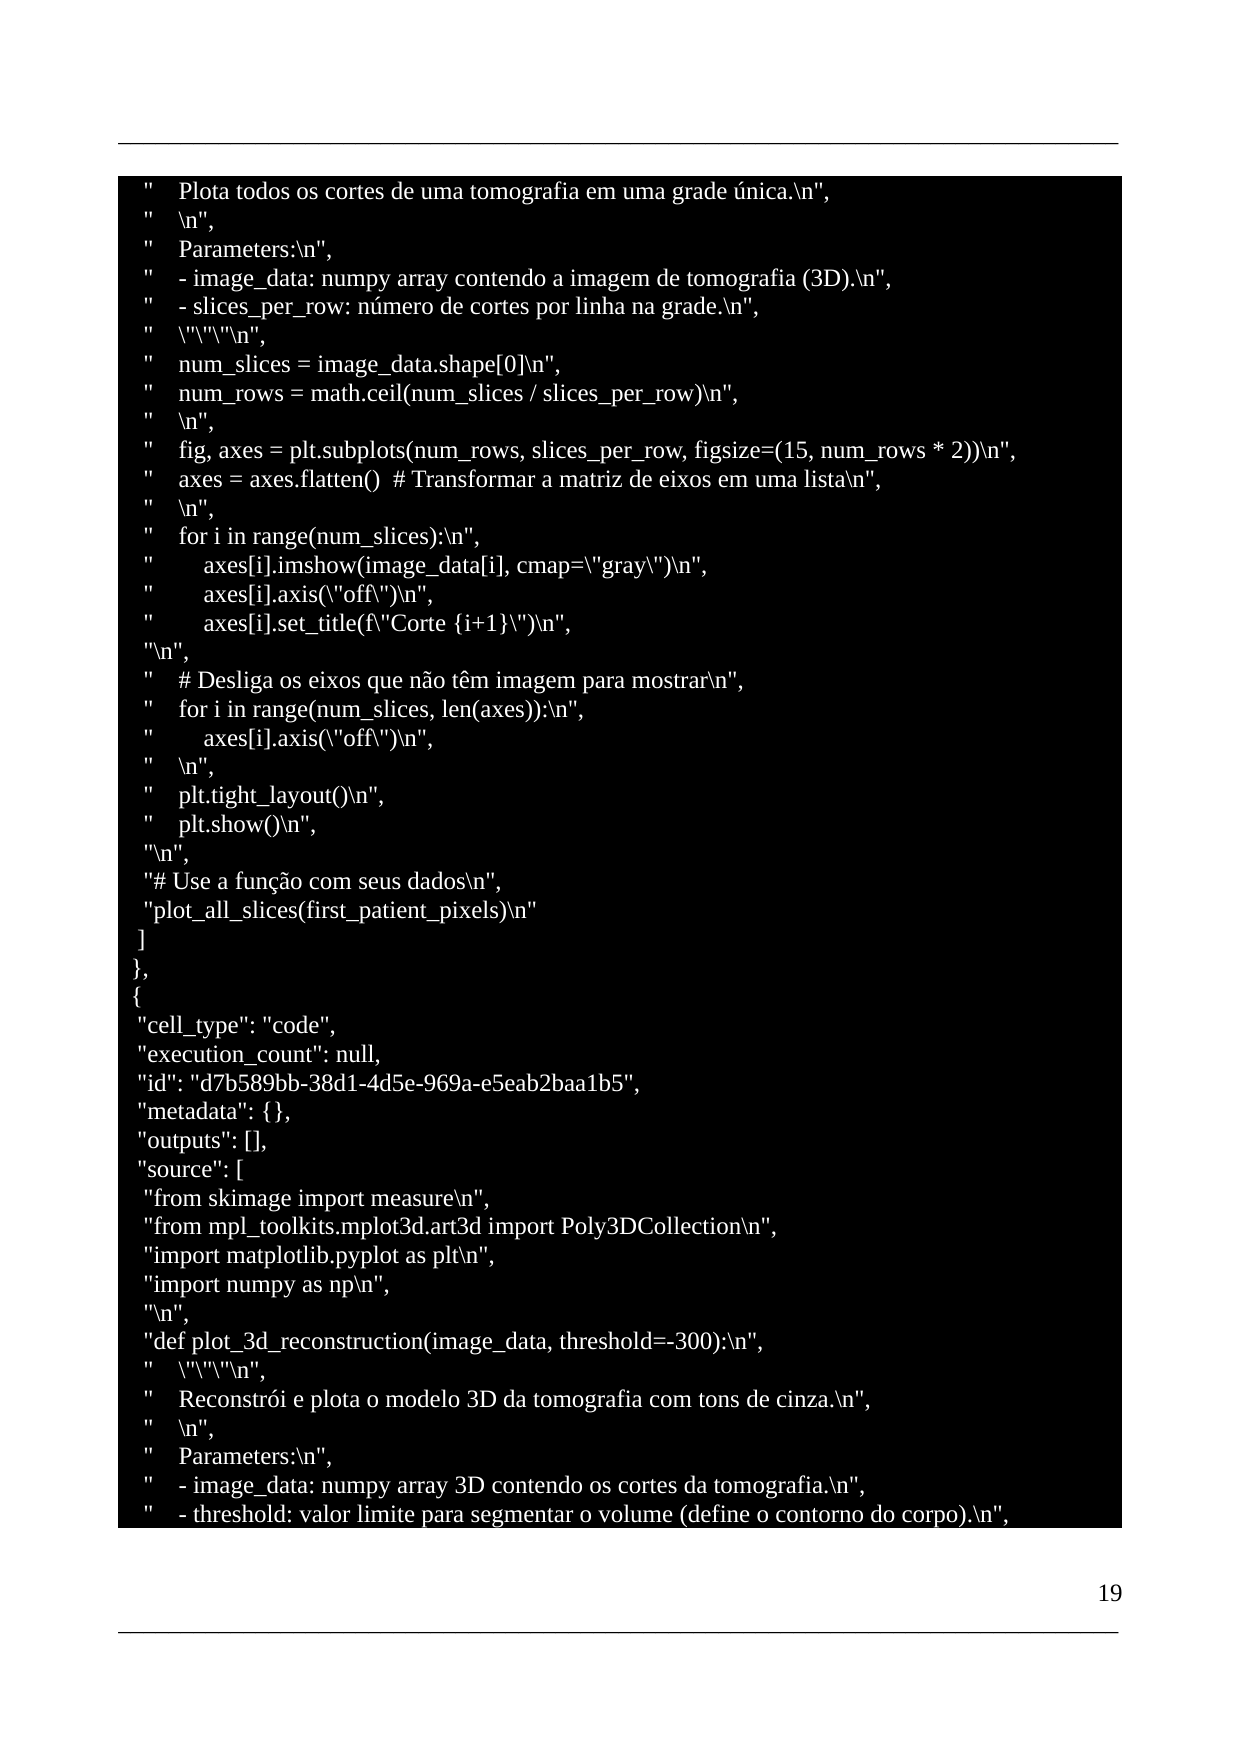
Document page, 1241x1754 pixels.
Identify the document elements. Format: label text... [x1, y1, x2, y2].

table_header " Plota todos os cortes de uma tomografia em uma grade única.\n", " \n", " Parameters:\n", " - image_data: numpy array contendo a imagem de tomografia (3D).\n", " - slices_per_row: número de cortes por linha na grade.\n", " \"\"\"\n", " num_slices = image_data.shape[0]\n", " num_rows = math.ceil(num_slices / slices_per_row)\n", " \n", " fig, axes = plt.subplots(num_rows, slices_per_row, figsize=(15, num_rows * 2))\n", " axes = axes.flatten() # Transformar a matriz de eixos em uma lista\n", " \n", " for i in range(num_slices):\n", " axes[i].imshow(image_data[i], cmap=\"gray\")\n", " axes[i].axis(\"off\")\n", " axes[i].set_title(f\"Corte {i+1}\")\n", "\n", " # Desliga os eixos que não têm imagem para mostrar\n", " for i in range(num_slices, len(axes)):\n", " axes[i].axis(\"off\")\n", " \n", " plt.tight_layout()\n", " plt.show()\n", "\n", "# Use a função com seus dados\n", "plot_all_slices(first_patient_pixels)\n" ] }, { "cell_type": "code", "execution_count": null, "id": "d7b589bb-38d1-4d5e-969a-e5eab2baa1b5", "metadata": {}, "outputs": [], "source": [ "from skimage import measure\n", "from mpl_toolkits.mplot3d.art3d import Poly3DCollection\n", "import matplotlib.pyplot as plt\n", "import numpy as np\n", "\n", "def plot_3d_reconstruction(image_data, threshold=-300):\n", " \"\"\"\n", " Reconstrói e plota o modelo 3D da tomografia com tons de cinza.\n", " \n", " Parameters:\n", " - image_data: numpy array 3D contendo os cortes da tomografia.\n", " - threshold: valor limite para segmentar o volume (define o contorno do corpo).\n", [118, 176, 1122, 1528]
